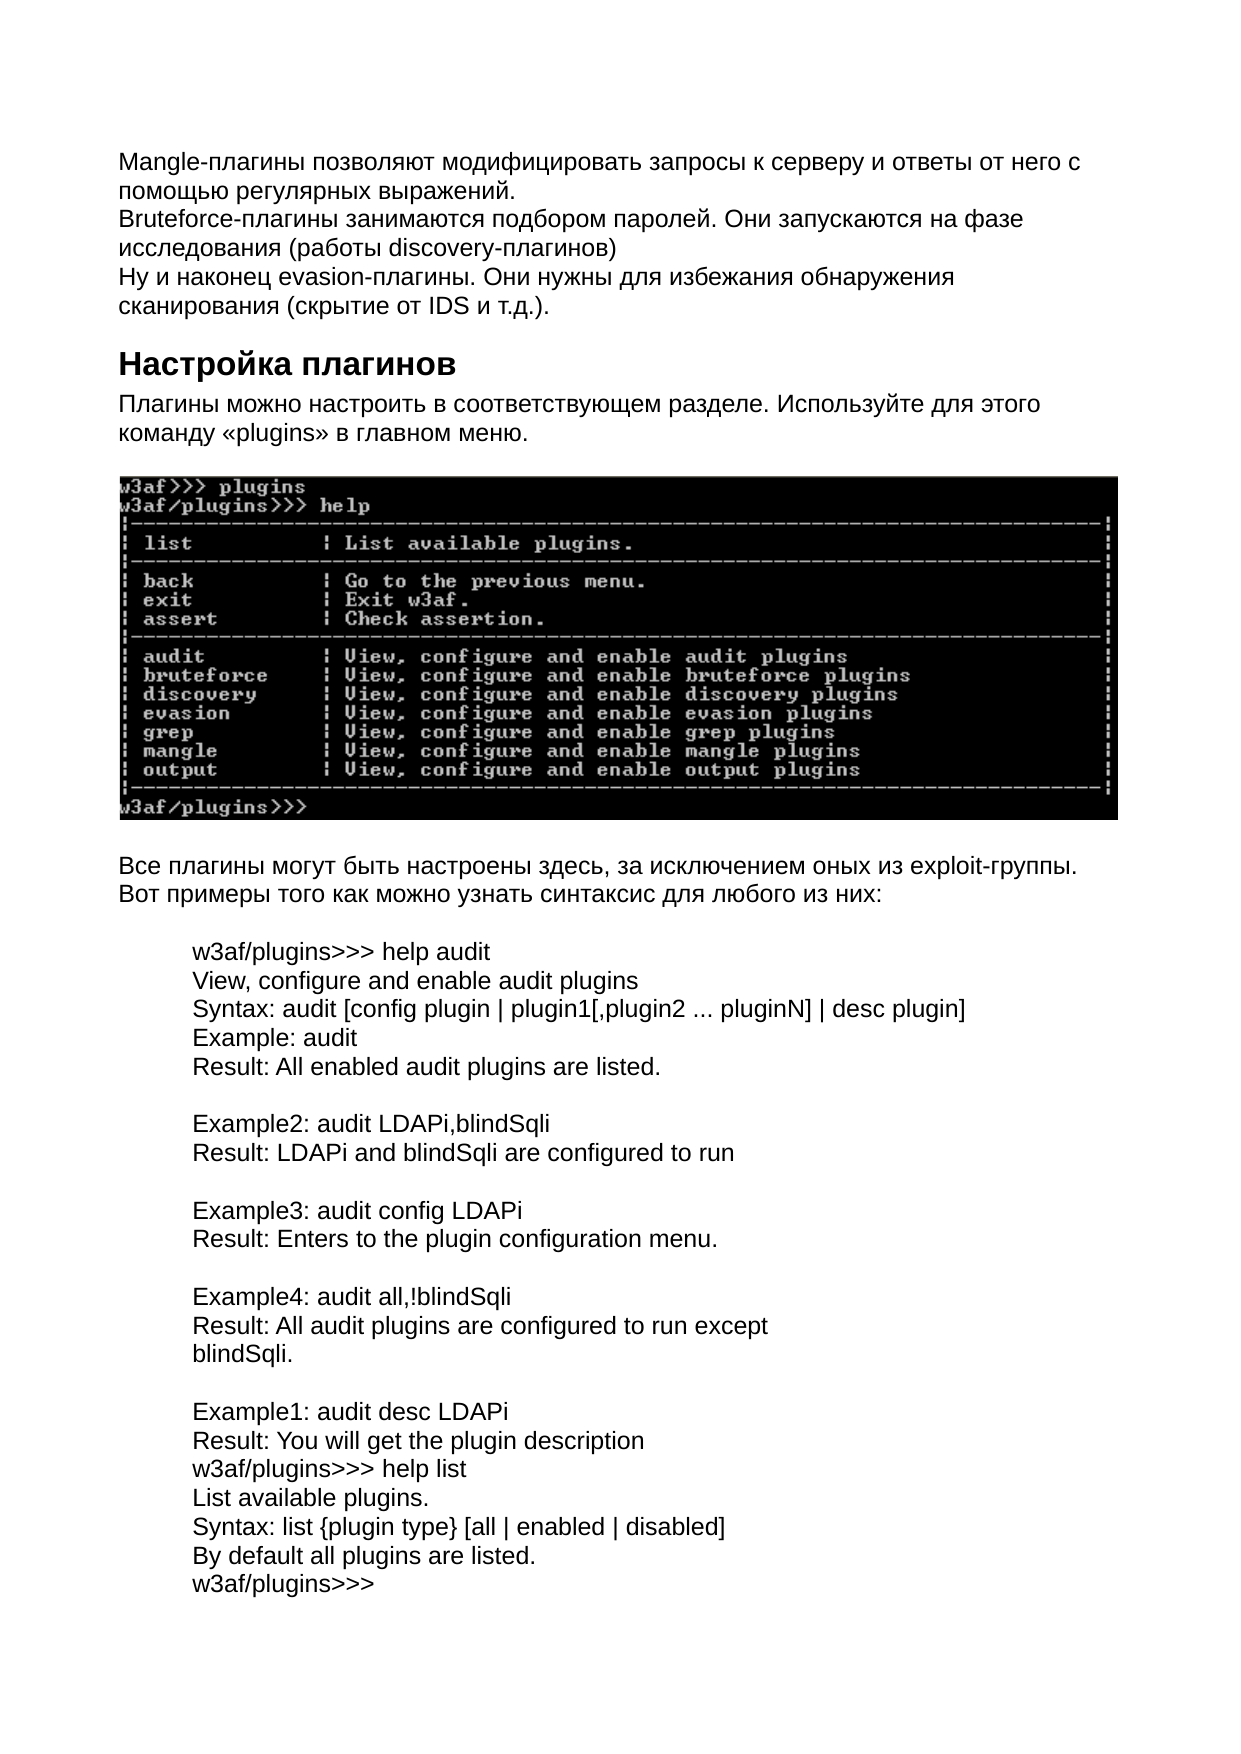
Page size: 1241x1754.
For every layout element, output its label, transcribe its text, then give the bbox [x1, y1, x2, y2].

text By default all plugins are listed. [192, 1541, 1122, 1569]
text Example2: audit LDAPi,blindSqli [192, 1109, 1122, 1138]
text blindSqli. [192, 1339, 1122, 1368]
text Все плагины могут быть настроены здесь, за исключением оных из exploit-группы. Вот примеры того как можно узнать синтаксис для любого из них: [118, 851, 1122, 908]
text Result: LDAPi and blindSqli are configured to run [192, 1138, 1122, 1167]
text Example3: audit config LDAPi [192, 1196, 1122, 1224]
text Result: You will get the plugin description [192, 1426, 1122, 1454]
text Result: All enabled audit plugins are listed. [192, 1052, 1122, 1081]
text w3af/plugins>>> help audit [192, 937, 1122, 966]
text Result: Enters to the plugin configuration menu. [192, 1224, 1122, 1253]
text Example: audit [192, 1023, 1122, 1052]
text Плагины можно настроить в соответствующем разделе. Используйте для этого команду «plugins» в главном меню. [118, 389, 1122, 447]
text Syntax: list {plugin type} [all | enabled | disabled] [192, 1512, 1122, 1541]
text List available plugins. [192, 1483, 1122, 1512]
text View, configure and enable audit plugins [192, 966, 1122, 994]
text Mangle-плагины позволяют модифицировать запросы к серверу и ответы от него с помощью регулярных выражений. [118, 147, 1122, 204]
text Result: All audit plugins are configured to run except [192, 1311, 1122, 1339]
subtitle Настройка плагинов [118, 344, 1122, 383]
text Bruteforce-плагины занимаются подбором паролей. Они запускаются на фазе исследования (работы discovery-плагинов) [118, 204, 1122, 262]
text Example4: audit all,!blindSqli [192, 1282, 1122, 1311]
text w3af/plugins>>> help list [192, 1454, 1122, 1483]
text Ну и наконец evasion-плагины. Они нужны для избежания обнаружения сканирования (скрытие от IDS и т.д.). [118, 262, 1122, 319]
text Example1: audit desc LDAPi [192, 1397, 1122, 1426]
text Syntax: audit [config plugin | plugin1[,plugin2 ... pluginN] | desc plugin] [192, 994, 1122, 1023]
text w3af/plugins>>> [192, 1569, 1122, 1598]
